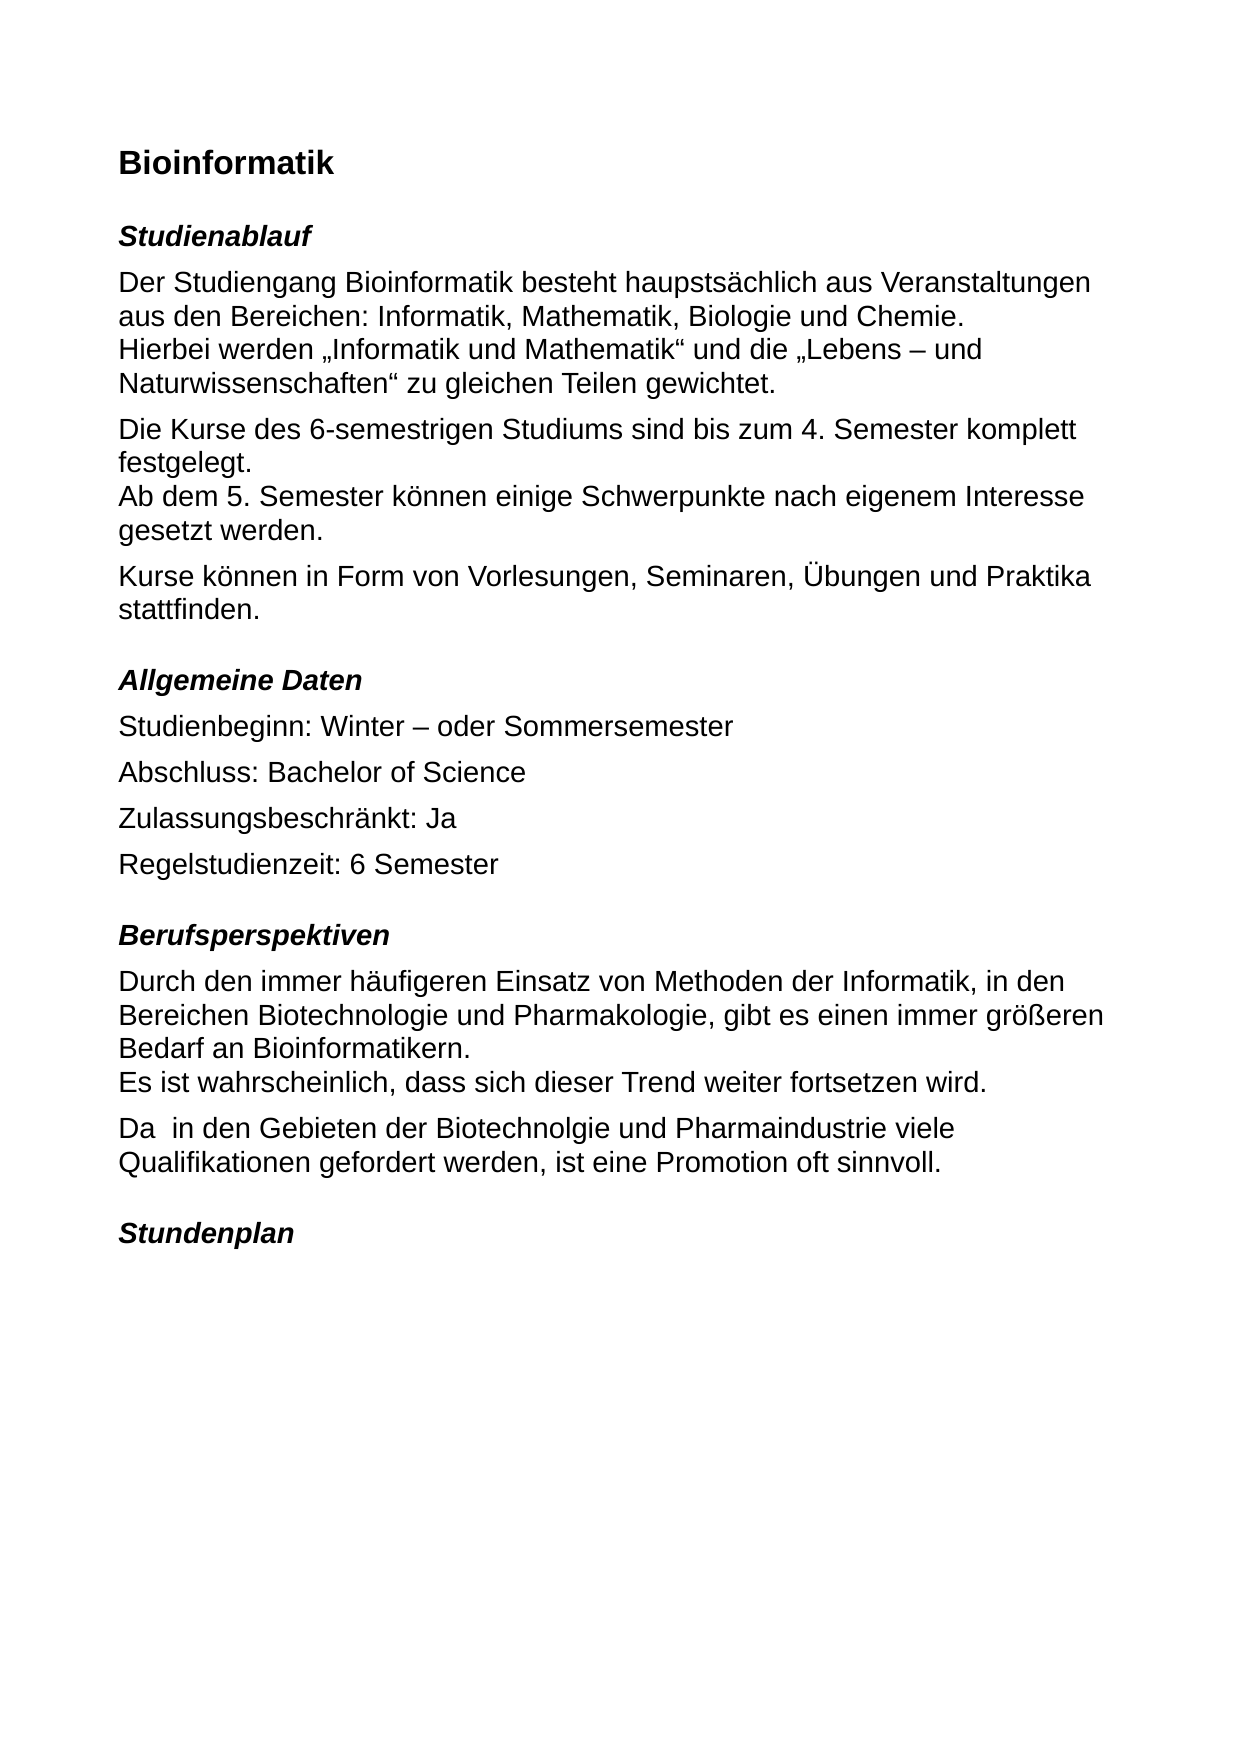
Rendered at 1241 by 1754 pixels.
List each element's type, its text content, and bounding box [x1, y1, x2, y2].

subtitle Stundenplan [118, 1216, 1122, 1249]
text Studienbeginn: Winter – oder Sommersemester [118, 709, 1122, 743]
text Regelstudienzeit: 6 Semester [118, 847, 1122, 881]
subtitle Studienablauf [118, 219, 1122, 253]
text Der Studiengang Bioinformatik besteht haupstsächlich aus Veranstaltungen aus den Bereichen: Informatik, Mathematik, Biologie und Chemie. Hierbei werden „Informatik und Mathematik“ und die „Lebens – und Naturwissenschaften“ zu gleichen Teilen gewichtet. [118, 265, 1122, 399]
subtitle Berufsperspektiven [118, 918, 1122, 952]
text Durch den immer häufigeren Einsatz von Methoden der Informatik, in den Bereichen Biotechnologie und Pharmakologie, gibt es einen immer größeren Bedarf an Bioinformatikern. Es ist wahrscheinlich, dass sich dieser Trend weiter fortsetzen wird. [118, 964, 1122, 1099]
subtitle Allgemeine Daten [118, 663, 1122, 697]
text Abschluss: Bachelor of Science [118, 755, 1122, 789]
text Da in den Gebieten der Biotechnolgie und Pharmaindustrie viele Qualifikationen gefordert werden, ist eine Promotion oft sinnvoll. [118, 1111, 1122, 1178]
text Kurse können in Form von Vorlesungen, Seminaren, Übungen und Praktika stattfinden. [118, 559, 1122, 626]
text Zulassungsbeschränkt: Ja [118, 801, 1122, 835]
text Die Kurse des 6-semestrigen Studiums sind bis zum 4. Semester komplett festgelegt. Ab dem 5. Semester können einige Schwerpunkte nach eigenem Interesse gesetzt werden. [118, 412, 1122, 546]
subtitle Bioinformatik [118, 143, 1122, 182]
